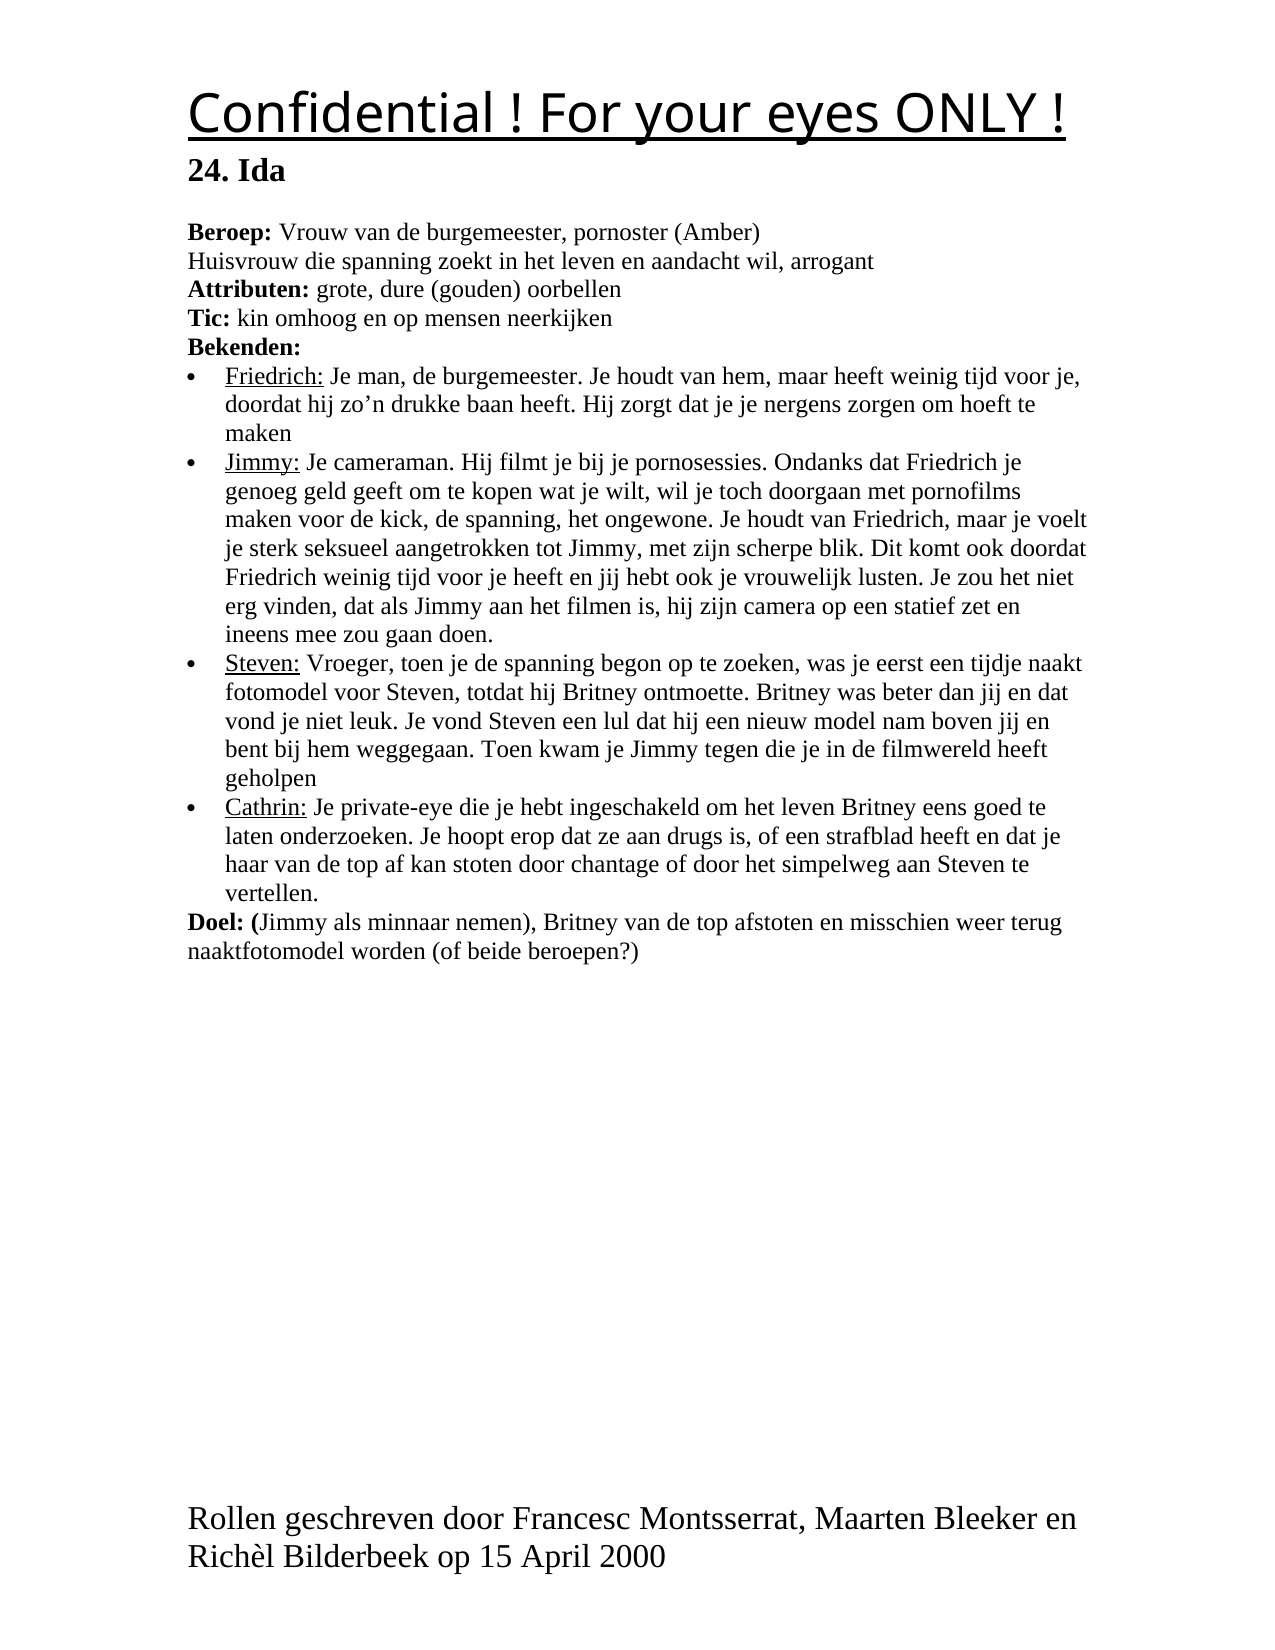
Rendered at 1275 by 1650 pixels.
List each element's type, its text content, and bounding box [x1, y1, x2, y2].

text Beroep: Vrouw van de burgemeester, pornoster (Amber) [187, 217, 1087, 246]
list Friedrich: Je man, de burgemeester. Je houdt van hem, maar heeft weinig tijd voor je, doordat hij zo’n drukke baan heeft. Hij zorgt dat je je nergens zorgen om hoeft te maken [187, 361, 1087, 447]
text 24. Ida [187, 150, 1087, 188]
text Attributen: grote, dure (gouden) oorbellen [187, 274, 1087, 303]
list Jimmy: Je cameraman. Hij filmt je bij je pornosessies. Ondanks dat Friedrich je genoeg geld geeft om te kopen wat je wilt, wil je toch doorgaan met pornofilms maken voor de kick, de spanning, het ongewone. Je houdt van Friedrich, maar je voelt je sterk seksueel aangetrokken tot Jimmy, met zijn scherpe blik. Dit komt ook doordat Friedrich weinig tijd voor je heeft en jij hebt ook je vrouwelijk lusten. Je zou het niet erg vinden, dat als Jimmy aan het filmen is, hij zijn camera op een statief zet en ineens mee zou gaan doen. [187, 447, 1087, 648]
text Bekenden: [187, 332, 1087, 361]
text Tic: kin omhoog en op mensen neerkijken [187, 303, 1087, 332]
text Huisvrouw die spanning zoekt in het leven en aandacht wil, arrogant [187, 246, 1087, 274]
list Steven: Vroeger, toen je de spanning begon op te zoeken, was je eerst een tijdje naakt fotomodel voor Steven, totdat hij Britney ontmoette. Britney was beter dan jij en dat vond je niet leuk. Je vond Steven een lul dat hij een nieuw model nam boven jij en bent bij hem weggegaan. Toen kwam je Jimmy tegen die je in de filmwereld heeft geholpen [187, 648, 1087, 792]
text Doel: (Jimmy als minnaar nemen), Britney van de top afstoten en misschien weer terug naaktfotomodel worden (of beide beroepen?) [187, 907, 1087, 964]
list Cathrin: Je private-eye die je hebt ingeschakeld om het leven Britney eens goed te laten onderzoeken. Je hoopt erop dat ze aan drugs is, of een strafblad heeft en dat je haar van de top af kan stoten door chantage of door het simpelweg aan Steven te vertellen. [187, 792, 1087, 907]
